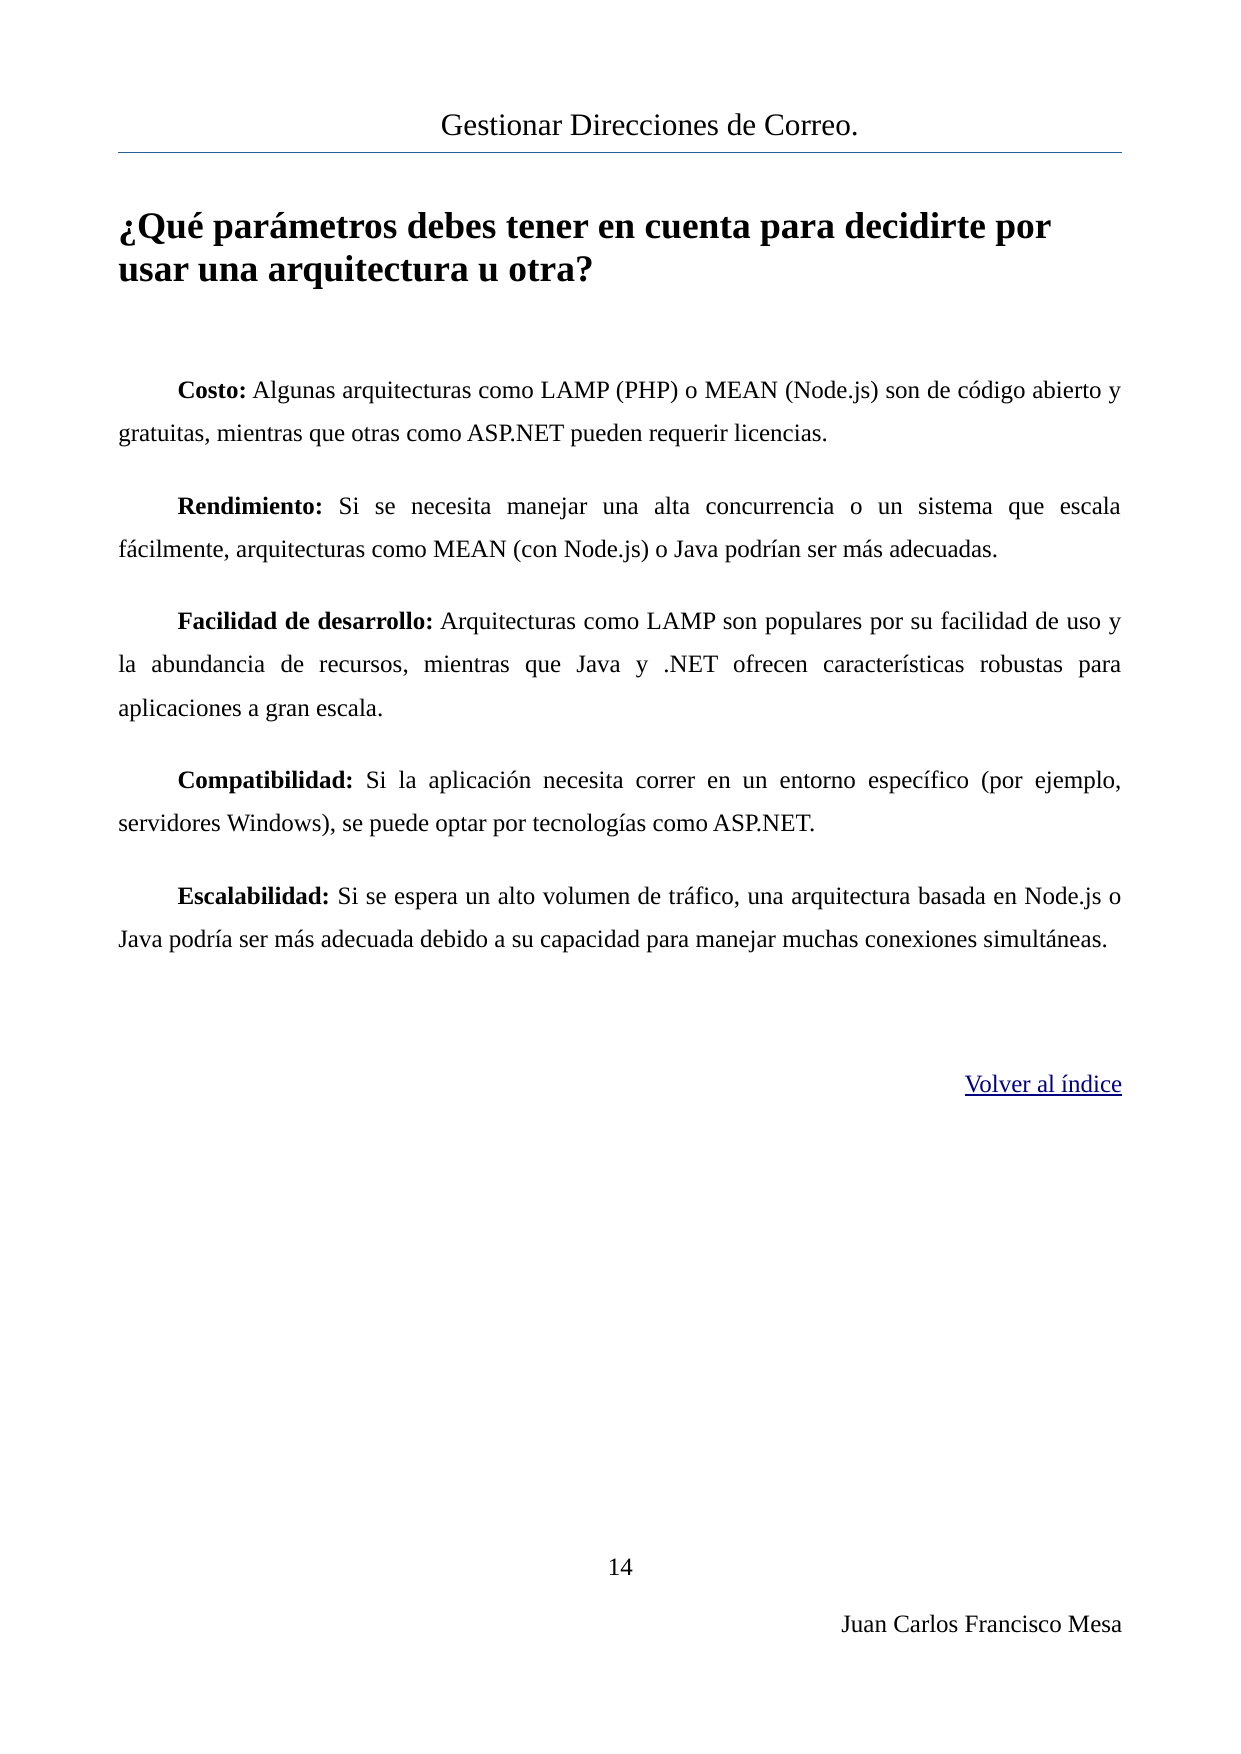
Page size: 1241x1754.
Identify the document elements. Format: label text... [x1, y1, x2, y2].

text Facilidad de desarrollo: Arquitecturas como LAMP son populares por su facilidad de uso y la abundancia de recursos, mientras que Java y .NET ofrecen características robustas para aplicaciones a gran escala. [118, 606, 1122, 721]
text Volver al índice [118, 1069, 1122, 1098]
text Escalabilidad: Si se espera un alto volumen de tráfico, una arquitectura basada en Node.js o Java podría ser más adecuada debido a su capacidad para manejar muchas conexiones simultáneas. [118, 881, 1122, 953]
text Costo: Algunas arquitecturas como LAMP (PHP) o MEAN (Node.js) son de código abierto y gratuitas, mientras que otras como ASP.NET pueden requerir licencias. [118, 375, 1122, 447]
text Rendimiento: Si se necesita manejar una alta concurrencia o un sistema que escala fácilmente, arquitecturas como MEAN (con Node.js) o Java podrían ser más adecuadas. [118, 491, 1122, 563]
text Compatibilidad: Si la aplicación necesita correr en un entorno específico (por ejemplo, servidores Windows), se puede optar por tecnologías como ASP.NET. [118, 765, 1122, 837]
subtitle ¿Qué parámetros debes tener en cuenta para decidirte por usar una arquitectura u otra? [118, 204, 1122, 290]
